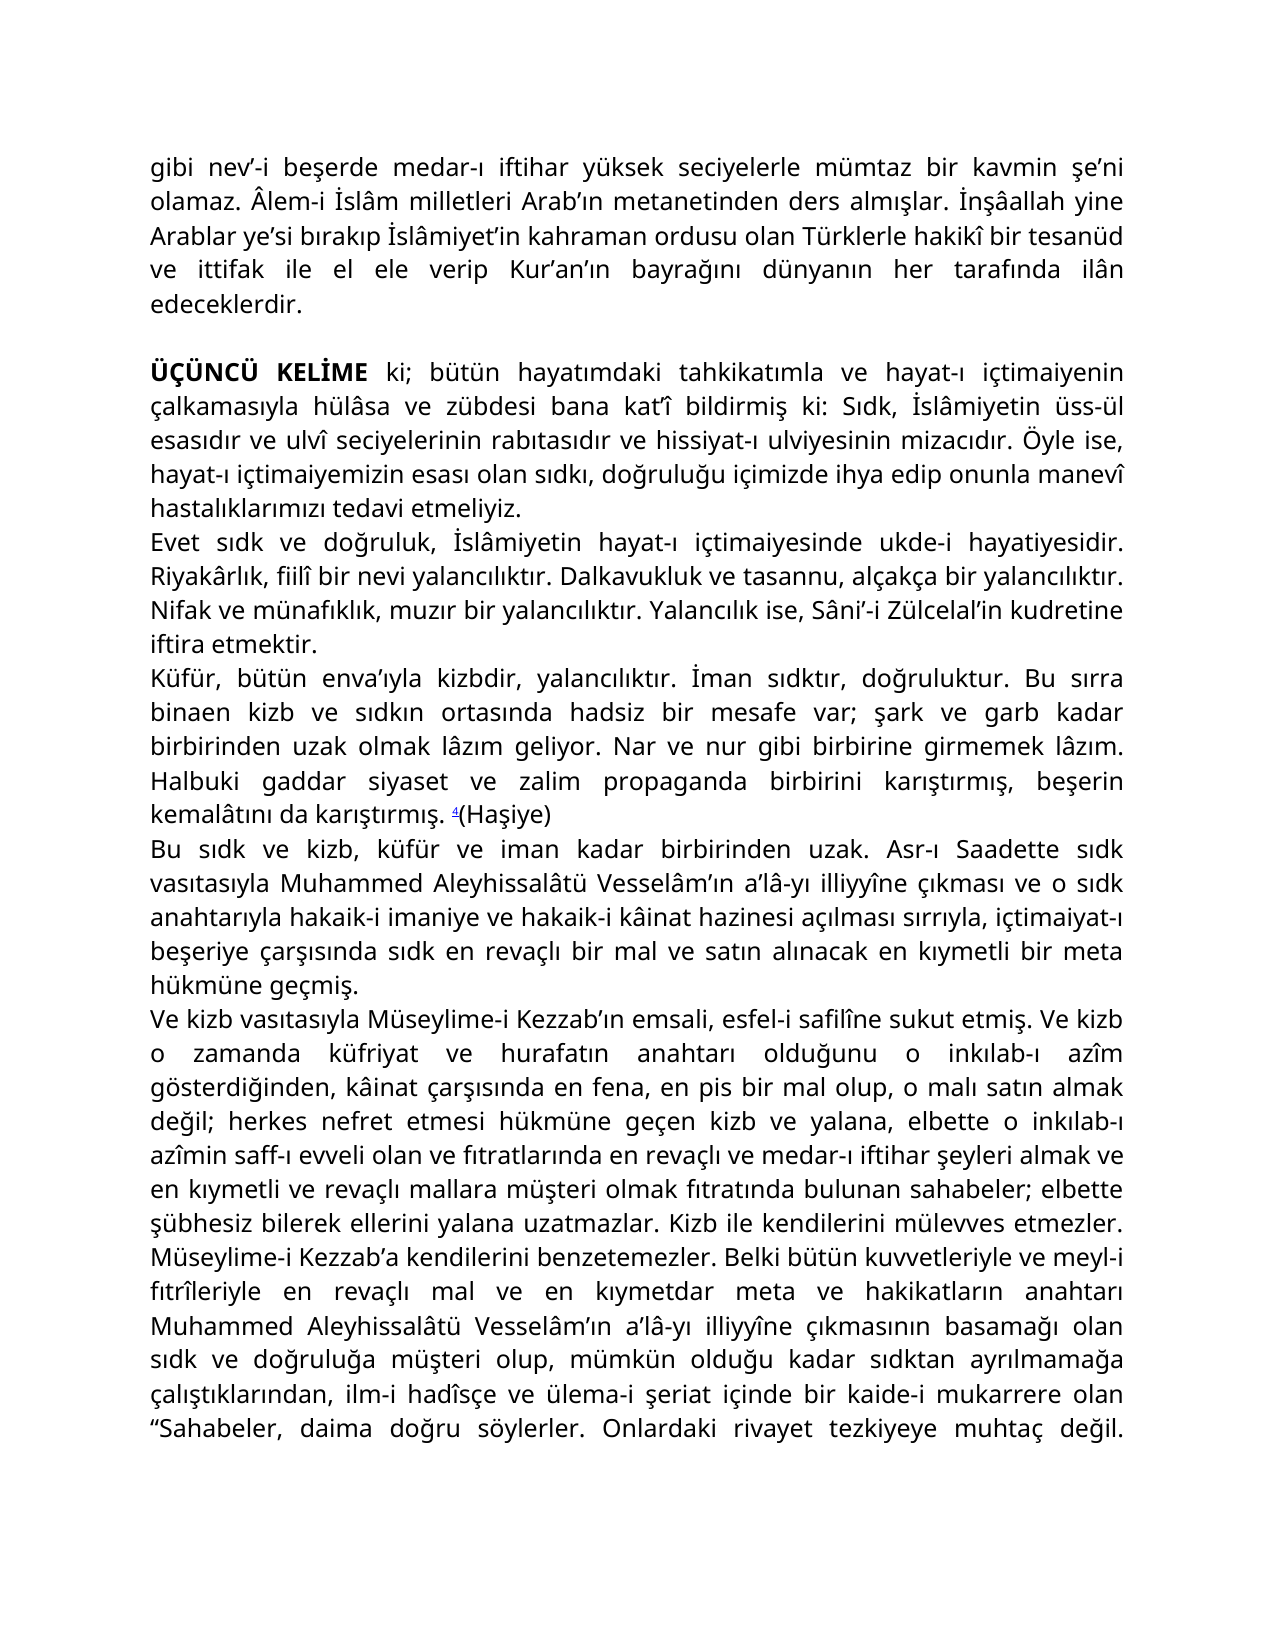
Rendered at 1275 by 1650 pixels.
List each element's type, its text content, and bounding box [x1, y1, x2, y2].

text Ve kizb vasıtasıyla Müseylime-i Kezzab’ın emsali, esfel-i safilîne sukut etmiş. Ve kizb o zamanda küfriyat ve hurafatın anahtarı olduğunu o inkılab-ı azîm gösterdiğinden, kâinat çarşısında en fena, en pis bir mal olup, o malı satın almak değil; herkes nefret etmesi hükmüne geçen kizb ve yalana, elbette o inkılab-ı azîmin saff-ı evveli olan ve fıtratlarında en revaçlı ve medar-ı iftihar şeyleri almak ve en kıymetli ve revaçlı mallara müşteri olmak fıtratında bulunan sahabeler; elbette şübhesiz bilerek ellerini yalana uzatmazlar. Kizb ile kendilerini mülevves etmezler. Müseylime-i Kezzab’a kendilerini benzetemezler. Belki bütün kuvvetleriyle ve meyl-i fıtrîleriyle en revaçlı mal ve en kıymetdar meta ve hakikatların anahtarı Muhammed Aleyhissalâtü Vesselâm’ın a’lâ-yı illiyyîne çıkmasının basamağı olan sıdk ve doğruluğa müşteri olup, mümkün olduğu kadar sıdktan ayrılmamağa çalıştıklarından, ilm-i hadîsçe ve ülema-i şeriat içinde bir kaide-i mukarrere olan “Sahabeler, daima doğru söylerler. Onlardaki rivayet tezkiyeye muhtaç değil. [150, 1002, 1125, 1444]
text ÜÇÜNCÜ KELİME ki; bütün hayatımdaki tahkikatımla ve hayat-ı içtimaiyenin çalkamasıyla hülâsa ve zübdesi bana kat’î bildirmiş ki: Sıdk, İslâmiyetin üss-ül esasıdır ve ulvî seciyelerinin rabıtasıdır ve hissiyat-ı ulviyesinin mizacıdır. Öyle ise, hayat-ı içtimaiyemizin esası olan sıdkı, doğruluğu içimizde ihya edip onunla manevî hastalıklarımızı tedavi etmeliyiz. [150, 354, 1125, 525]
text Bu sıdk ve kizb, küfür ve iman kadar birbirinden uzak. Asr-ı Saadette sıdk vasıtasıyla Muhammed Aleyhissalâtü Vesselâm’ın a’lâ-yı illiyyîne çıkması ve o sıdk anahtarıyla hakaik-i imaniye ve hakaik-i kâinat hazinesi açılması sırrıyla, içtimaiyat-ı beşeriye çarşısında sıdk en revaçlı bir mal ve satın alınacak en kıymetli bir meta hükmüne geçmiş. [150, 831, 1125, 1002]
text Yeis; ümmetlerin, milletlerin “seretan” denilen en dehşetli bir hastalığıdır. Ve kemalâta mani ve اَنَا عِنْدَ حُسْنِ ظَنِّ عَبْدِى بِى hakikatına muhaliftir; korkak, aşağı ve âcizlerin şe’nidir, bahaneleridir. Şehamet-i İslâmiyenin şe’ni değildir. Hususan Arab gibi nev’-i beşerde medar-ı iftihar yüksek seciyelerle mümtaz bir kavmin şe’ni olamaz. Âlem-i İslâm milletleri Arab’ın metanetinden ders almışlar. İnşâallah yine Arablar ye’si bırakıp İslâmiyet’in kahraman ordusu olan Türklerle hakikî bir tesanüd ve ittifak ile el ele verip Kur’an’ın bayrağını dünyanın her tarafında ilân edeceklerdir. [150, 150, 1125, 320]
text Evet sıdk ve doğruluk, İslâmiyetin hayat-ı içtimaiyesinde ukde-i hayatiyesidir. Riyakârlık, fiilî bir nevi yalancılıktır. Dalkavukluk ve tasannu, alçakça bir yalancılıktır. Nifak ve münafıklık, muzır bir yalancılıktır. Yalancılık ise, Sâni’-i Zülcelal’in kudretine iftira etmektir. [150, 525, 1125, 661]
text Küfür, bütün enva’ıyla kizbdir, yalancılıktır. İman sıdktır, doğruluktur. Bu sırra binaen kizb ve sıdkın ortasında hadsiz bir mesafe var; şark ve garb kadar birbirinden uzak olmak lâzım geliyor. Nar ve nur gibi birbirine girmemek lâzım. Halbuki gaddar siyaset ve zalim propaganda birbirini karıştırmış, beşerin kemalâtını da karıştırmış. 4(Haşiye) [150, 661, 1125, 831]
